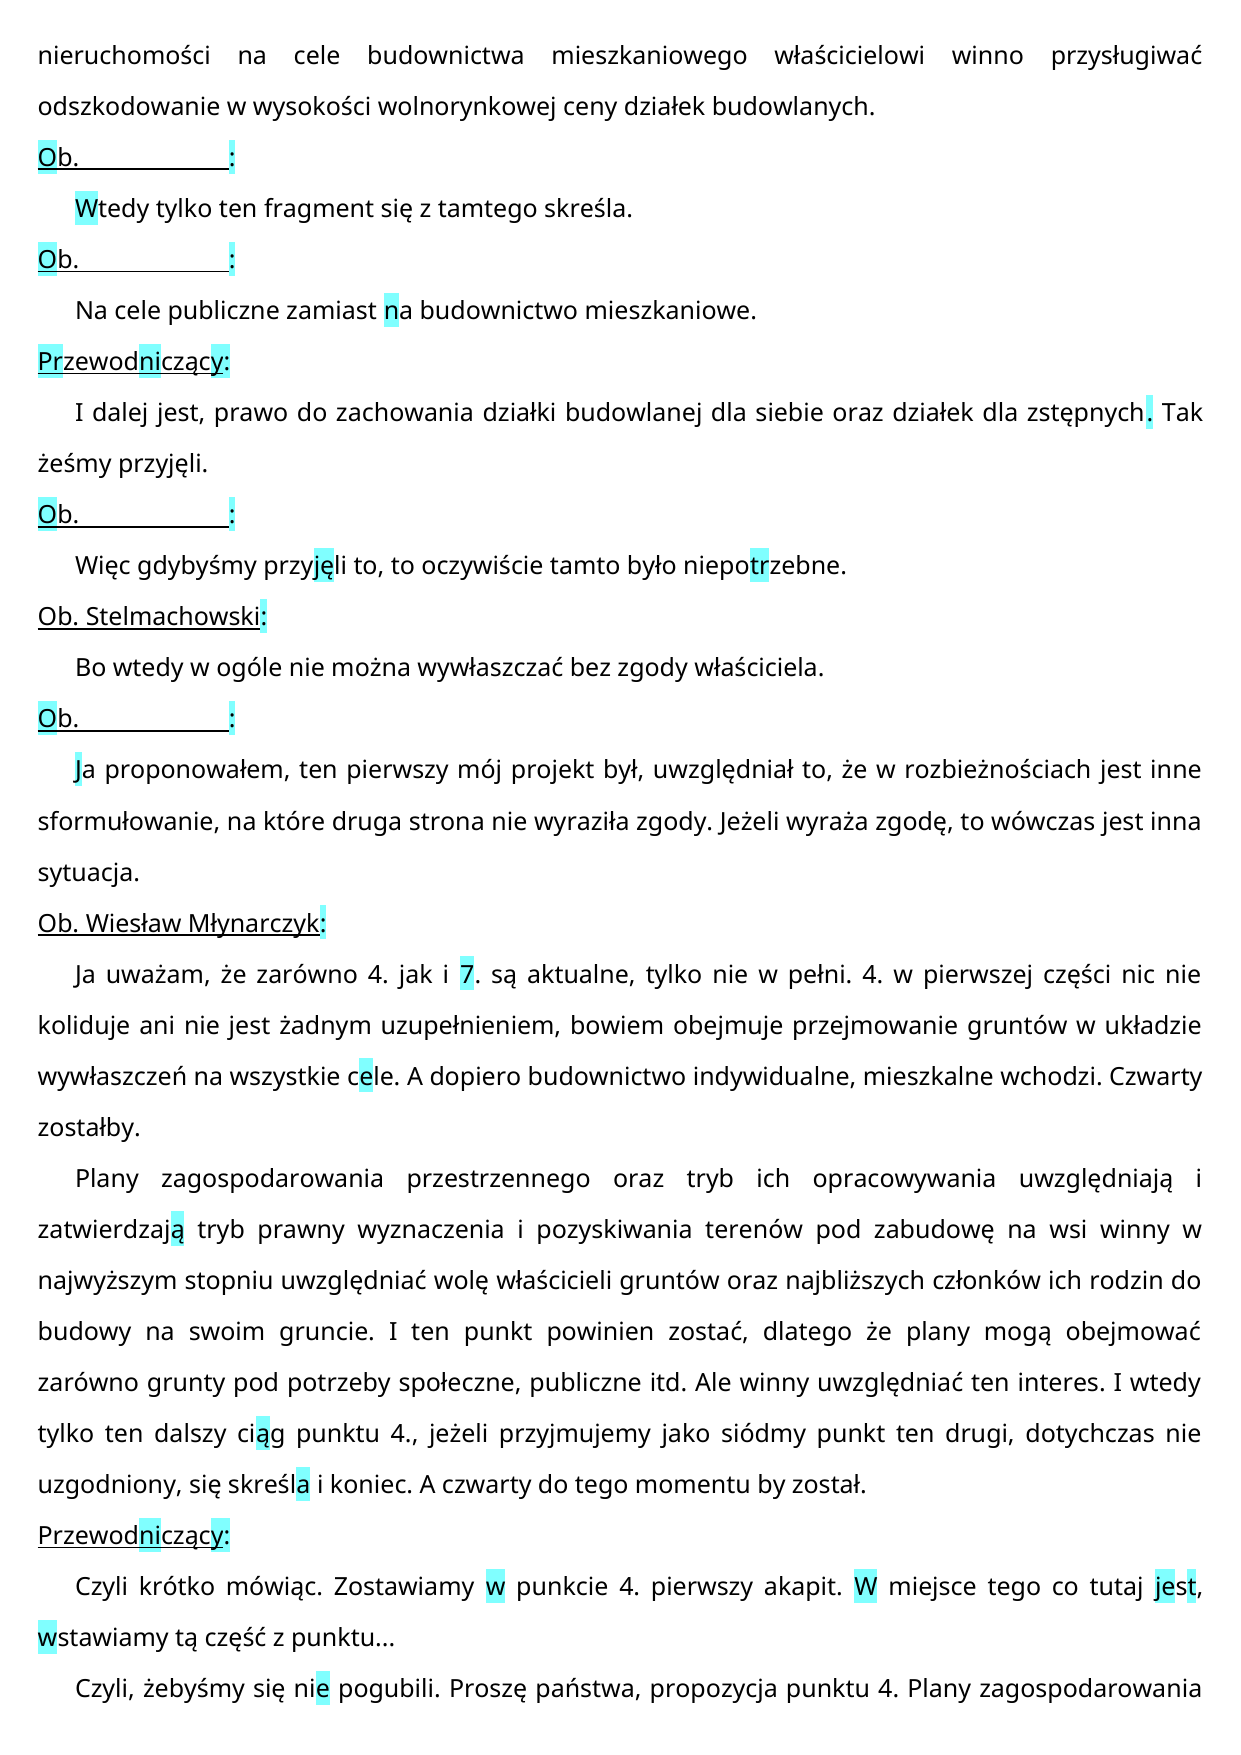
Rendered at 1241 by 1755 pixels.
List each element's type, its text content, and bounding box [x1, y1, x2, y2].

text Czyli krótko mówiąc. Zostawiamy w punkcie 4. pierwszy akapit. W miejsce tego co tutaj jest, wstawiamy tą część z punktu... [37, 1569, 1203, 1654]
text Czyli, żebyśmy się nie pogubili. Proszę państwa, propozycja punktu 4. Plany zagospodarowania [37, 1671, 1203, 1705]
text Na cele publiczne zamiast na budownictwo mieszkaniowe. [37, 293, 1203, 327]
text Ja proponowałem, ten pierwszy mój projekt był, uwzględniał to, że w rozbieżnościach jest inne sformułowanie, na które druga strona nie wyraziła zgody. Jeżeli wyraża zgodę, to wówczas jest inna sytuacja. [37, 752, 1203, 888]
text Przewodniczący: [37, 1518, 1203, 1552]
text Ja uważam, że zarówno 4. jak i 7. są aktualne, tylko nie w pełni. 4. w pierwszej części nic nie koliduje ani nie jest żadnym uzupełnieniem, bowiem obejmuje przejmowanie gruntów w układzie wywłaszczeń na wszystkie cele. A dopiero budownictwo indywidualne, mieszkalne wchodzi. Czwarty zostałby. [37, 956, 1203, 1143]
text I dalej jest, prawo do zachowania działki budowlanej dla siebie oraz działek dla zstępnych. Tak żeśmy przyjęli. [37, 395, 1203, 480]
text Ob. : [37, 497, 1203, 531]
text Ob. : [37, 242, 1203, 276]
text Więc gdybyśmy przyjęli to, to oczywiście tamto było niepotrzebne. [37, 548, 1203, 582]
text Plany zagospodarowania przestrzennego oraz tryb ich opracowywania uwzględniają i zatwierdzają tryb prawny wyznaczenia i pozyskiwania terenów pod zabudowę na wsi winny w najwyższym stopniu uwzględniać wolę właścicieli gruntów oraz najbliższych członków ich rodzin do budowy na swoim gruncie. I ten punkt powinien zostać, dlatego że plany mogą obejmować zarówno grunty pod potrzeby społeczne, publiczne itd. Ale winny uwzględniać ten interes. I wtedy tylko ten dalszy ciąg punktu 4., jeżeli przyjmujemy jako siódmy punkt ten drugi, dotychczas nie uzgodniony, się skreśla i koniec. A czwarty do tego momentu by został. [37, 1160, 1203, 1501]
text Przewodniczący: [37, 344, 1203, 378]
text Ob. : [37, 139, 1203, 174]
text Ob. : [37, 701, 1203, 735]
text Wtedy tylko ten fragment się z tamtego skreśla. [37, 191, 1203, 225]
text nieruchomości na cele budownictwa mieszkaniowego właścicielowi winno przysługiwać odszkodowanie w wysokości wolnorynkowej ceny działek budowlanych. [37, 37, 1203, 123]
text Ob. Stelmachowski: [37, 599, 1203, 633]
text Ob. Wiesław Młynarczyk: [37, 905, 1203, 939]
text Bo wtedy w ogóle nie można wywłaszczać bez zgody właściciela. [37, 650, 1203, 684]
